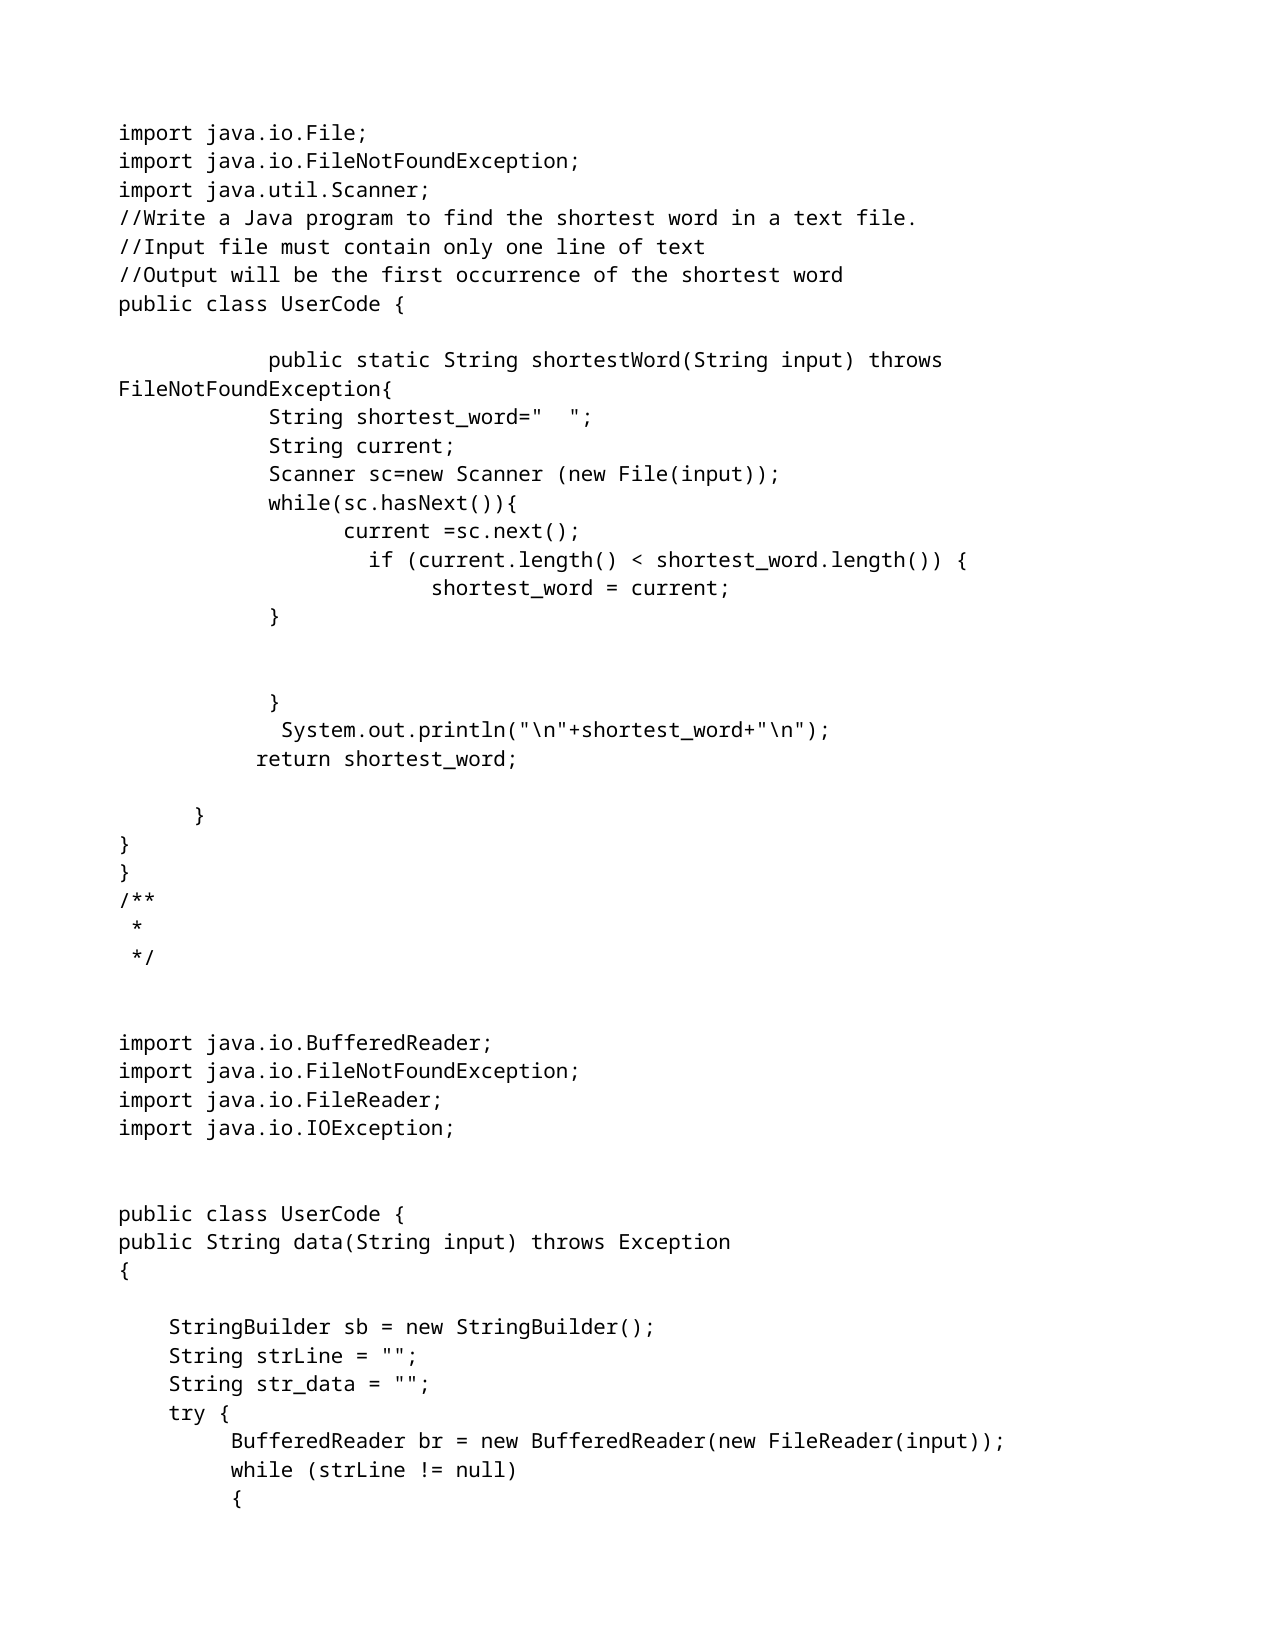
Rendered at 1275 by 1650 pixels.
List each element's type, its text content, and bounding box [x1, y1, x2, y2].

text String current; [118, 431, 1157, 459]
text //Input file must contain only one line of text [118, 232, 1157, 260]
text //Output will be the first occurrence of the shortest word [118, 260, 1157, 289]
text String str_data = ""; [118, 1369, 1157, 1398]
text String shortest_word=" "; [118, 402, 1157, 431]
text System.out.println("\n"+shortest_word+"\n"); [118, 715, 1157, 744]
text import java.io.FileNotFoundException; [118, 1057, 1157, 1085]
text * [118, 914, 1157, 943]
text import java.io.File; [118, 118, 1157, 147]
text Scanner sc=new Scanner (new File(input)); [118, 459, 1157, 488]
text if (current.length() < shortest_word.length()) { [118, 545, 1157, 573]
text { [118, 1256, 1157, 1284]
text //Write a Java program to find the shortest word in a text file. [118, 203, 1157, 232]
text import java.io.IOException; [118, 1113, 1157, 1142]
text } [118, 829, 1157, 857]
text import java.util.Scanner; [118, 175, 1157, 203]
text shortest_word = current; [118, 573, 1157, 602]
text /** [118, 886, 1157, 914]
text import java.io.FileReader; [118, 1085, 1157, 1113]
text while(sc.hasNext()){ [118, 488, 1157, 516]
text while (strLine != null) [118, 1455, 1157, 1483]
text StringBuilder sb = new StringBuilder(); [118, 1312, 1157, 1341]
text try { [118, 1398, 1157, 1426]
text } [118, 602, 1157, 630]
text import java.io.FileNotFoundException; [118, 147, 1157, 175]
text public String data(String input) throws Exception [118, 1227, 1157, 1256]
text } [118, 857, 1157, 886]
text BufferedReader br = new BufferedReader(new FileReader(input)); [118, 1426, 1157, 1455]
text public class UserCode { [118, 1199, 1157, 1227]
text } [118, 687, 1157, 715]
text return shortest_word; [118, 744, 1157, 772]
text } [118, 801, 1157, 829]
text import java.io.BufferedReader; [118, 1028, 1157, 1057]
text public class UserCode { [118, 289, 1157, 317]
text { [118, 1483, 1157, 1512]
text public static String shortestWord(String input) throws FileNotFoundException{ [118, 346, 1157, 402]
text String strLine = ""; [118, 1341, 1157, 1369]
text current =sc.next(); [118, 516, 1157, 545]
text */ [118, 943, 1157, 971]
